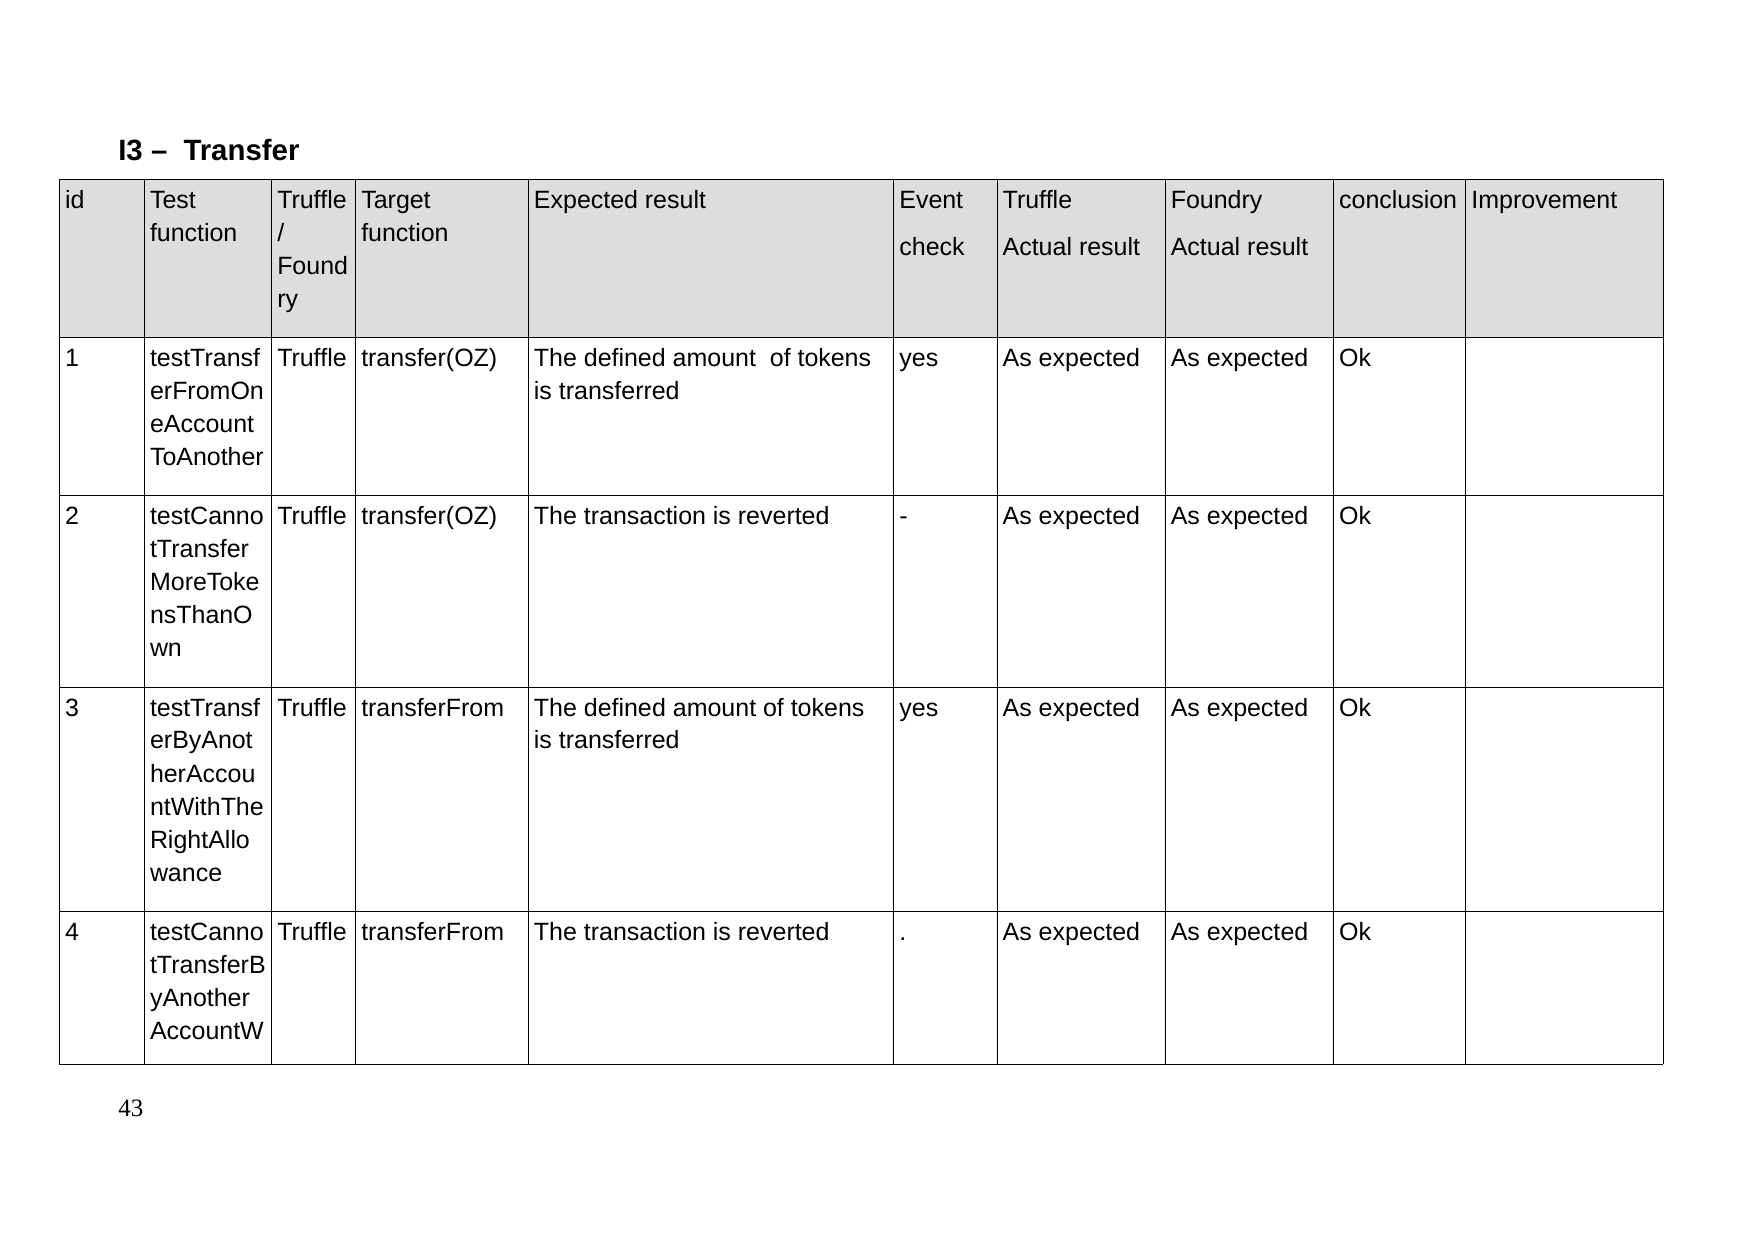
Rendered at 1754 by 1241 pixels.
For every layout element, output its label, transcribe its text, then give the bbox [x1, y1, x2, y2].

table_cell Ok [1334, 912, 1465, 1064]
table_cell [1466, 338, 1663, 495]
table_cell testTransferByAnotherAccountWithTheRightAllowance [145, 688, 271, 911]
table_cell testCannotTransferByAnotherAccountW [145, 912, 271, 1064]
subtitle I3 – Transfer [118, 133, 1636, 166]
table_cell Truffle [272, 496, 355, 687]
table_cell Truffle [272, 688, 355, 911]
table_cell As expected [998, 496, 1165, 687]
table_cell Truffle [272, 338, 355, 495]
table_cell The transaction is reverted [529, 912, 893, 1064]
table_header id [60, 180, 144, 337]
table_header Test function [145, 180, 271, 337]
table_cell As expected [1166, 912, 1333, 1064]
table_cell 3 [60, 688, 144, 911]
table_header Event check [894, 180, 997, 337]
table_cell Ok [1334, 688, 1465, 911]
table_cell [1466, 912, 1663, 1064]
table_cell [1466, 688, 1663, 911]
table_cell As expected [998, 688, 1165, 911]
table_cell yes [894, 338, 997, 495]
table_cell yes [894, 688, 997, 911]
table_cell - [894, 496, 997, 687]
table_header Expected result [529, 180, 893, 337]
table_cell 2 [60, 496, 144, 687]
table_cell The defined amount of tokens is transferred [529, 688, 893, 911]
table_cell transferFrom [356, 688, 528, 911]
table_cell transfer(OZ) [356, 338, 528, 495]
table_cell transfer(OZ) [356, 496, 528, 687]
table_cell Truffle [272, 912, 355, 1064]
table_cell testCannotTransferMoreTokensThanOwn [145, 496, 271, 687]
table_cell As expected [998, 912, 1165, 1064]
table_cell [1466, 496, 1663, 687]
table_cell As expected [998, 338, 1165, 495]
table_cell testTransferFromOneAccountToAnother [145, 338, 271, 495]
table_header conclusion [1334, 180, 1465, 337]
table_cell . [894, 912, 997, 1064]
table_header Foundry Actual result [1166, 180, 1333, 337]
table_cell Ok [1334, 338, 1465, 495]
table_header Target function [356, 180, 528, 337]
table_cell transferFrom [356, 912, 528, 1064]
table_cell As expected [1166, 338, 1333, 495]
table_cell 1 [60, 338, 144, 495]
table_cell The defined amount of tokens is transferred [529, 338, 893, 495]
table_cell As expected [1166, 688, 1333, 911]
table_header Truffle Actual result [998, 180, 1165, 337]
table_header Truffle / Foundry [272, 180, 355, 337]
table_cell 4 [60, 912, 144, 1064]
table_header Improvement [1466, 180, 1663, 337]
table_cell Ok [1334, 496, 1465, 687]
table_cell As expected [1166, 496, 1333, 687]
table_cell The transaction is reverted [529, 496, 893, 687]
